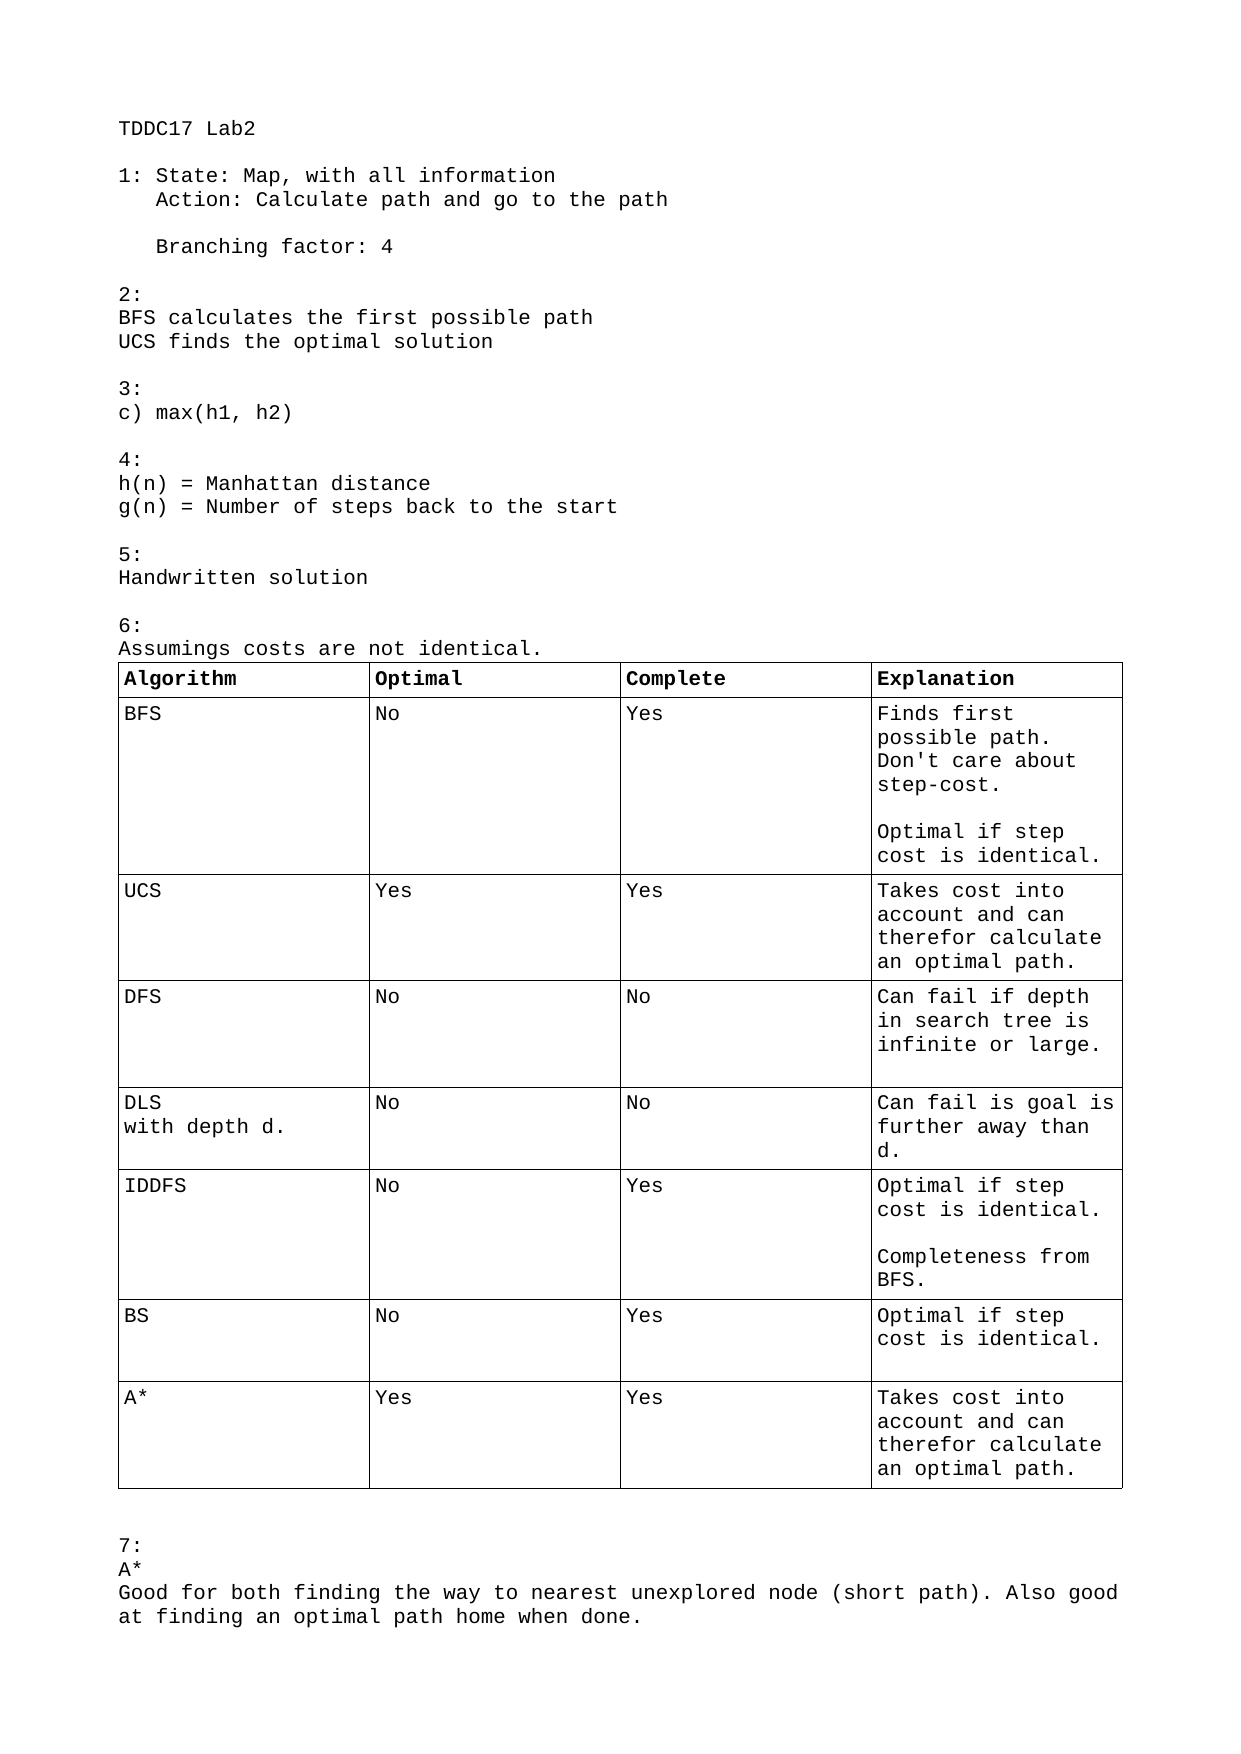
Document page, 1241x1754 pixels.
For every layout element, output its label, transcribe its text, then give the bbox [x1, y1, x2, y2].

table_cell Takes cost into account and can therefor calculate an optimal path. [872, 1382, 1122, 1487]
table_header Complete [621, 663, 871, 697]
table_cell Can fail if depth in search tree is infinite or large. [872, 981, 1122, 1087]
table_cell DFS [119, 981, 369, 1087]
table_cell Yes [370, 875, 620, 980]
table_cell No [370, 698, 620, 874]
text c) max(h1, h2) [118, 402, 1122, 426]
table_cell Yes [621, 1300, 871, 1381]
table_cell No [370, 1088, 620, 1169]
table_cell Yes [370, 1382, 620, 1487]
text g(n) = Number of steps back to the start [118, 496, 1122, 520]
text 6: [118, 615, 1122, 638]
table_cell Finds first possible path. Don't care about step-cost. Optimal if step cost is identical. [872, 698, 1122, 874]
text A* [118, 1558, 1122, 1582]
table_cell IDDFS [119, 1170, 369, 1299]
table_cell A* [119, 1382, 369, 1487]
table_cell UCS [119, 875, 369, 980]
text Branching factor: 4 [118, 236, 1122, 260]
text Assumings costs are not identical. [118, 638, 1122, 662]
text Good for both finding the way to nearest unexplored node (short path). Also good at finding an optimal path home when done. [118, 1582, 1122, 1629]
text 1: State: Map, with all information [118, 165, 1122, 189]
table_cell No [621, 981, 871, 1087]
text 2: [118, 284, 1122, 307]
table_cell Optimal if step cost is identical. [872, 1300, 1122, 1381]
table_cell No [621, 1088, 871, 1169]
table_header Optimal [370, 663, 620, 697]
table_cell Yes [621, 698, 871, 874]
table_cell No [370, 981, 620, 1087]
table_cell Yes [621, 1382, 871, 1487]
table_cell No [370, 1300, 620, 1381]
table_header Algorithm [119, 663, 369, 697]
table_cell Optimal if step cost is identical. Completeness from BFS. [872, 1170, 1122, 1299]
text Action: Calculate path and go to the path [118, 189, 1122, 213]
text 5: [118, 544, 1122, 567]
table_header Explanation [872, 663, 1122, 697]
text TDDC17 Lab2 [118, 118, 1122, 142]
text BFS calculates the first possible path [118, 307, 1122, 331]
table_cell DLS with depth d. [119, 1088, 369, 1169]
table_cell BFS [119, 698, 369, 874]
table_cell No [370, 1170, 620, 1299]
table_cell Can fail is goal is further away than d. [872, 1088, 1122, 1169]
text Handwritten solution [118, 567, 1122, 591]
table_cell Yes [621, 875, 871, 980]
text 7: [118, 1535, 1122, 1558]
text UCS finds the optimal solution [118, 331, 1122, 354]
text 4: [118, 449, 1122, 473]
table_cell Yes [621, 1170, 871, 1299]
text 3: [118, 378, 1122, 402]
text h(n) = Manhattan distance [118, 473, 1122, 496]
table_cell Takes cost into account and can therefor calculate an optimal path. [872, 875, 1122, 980]
table_cell BS [119, 1300, 369, 1381]
